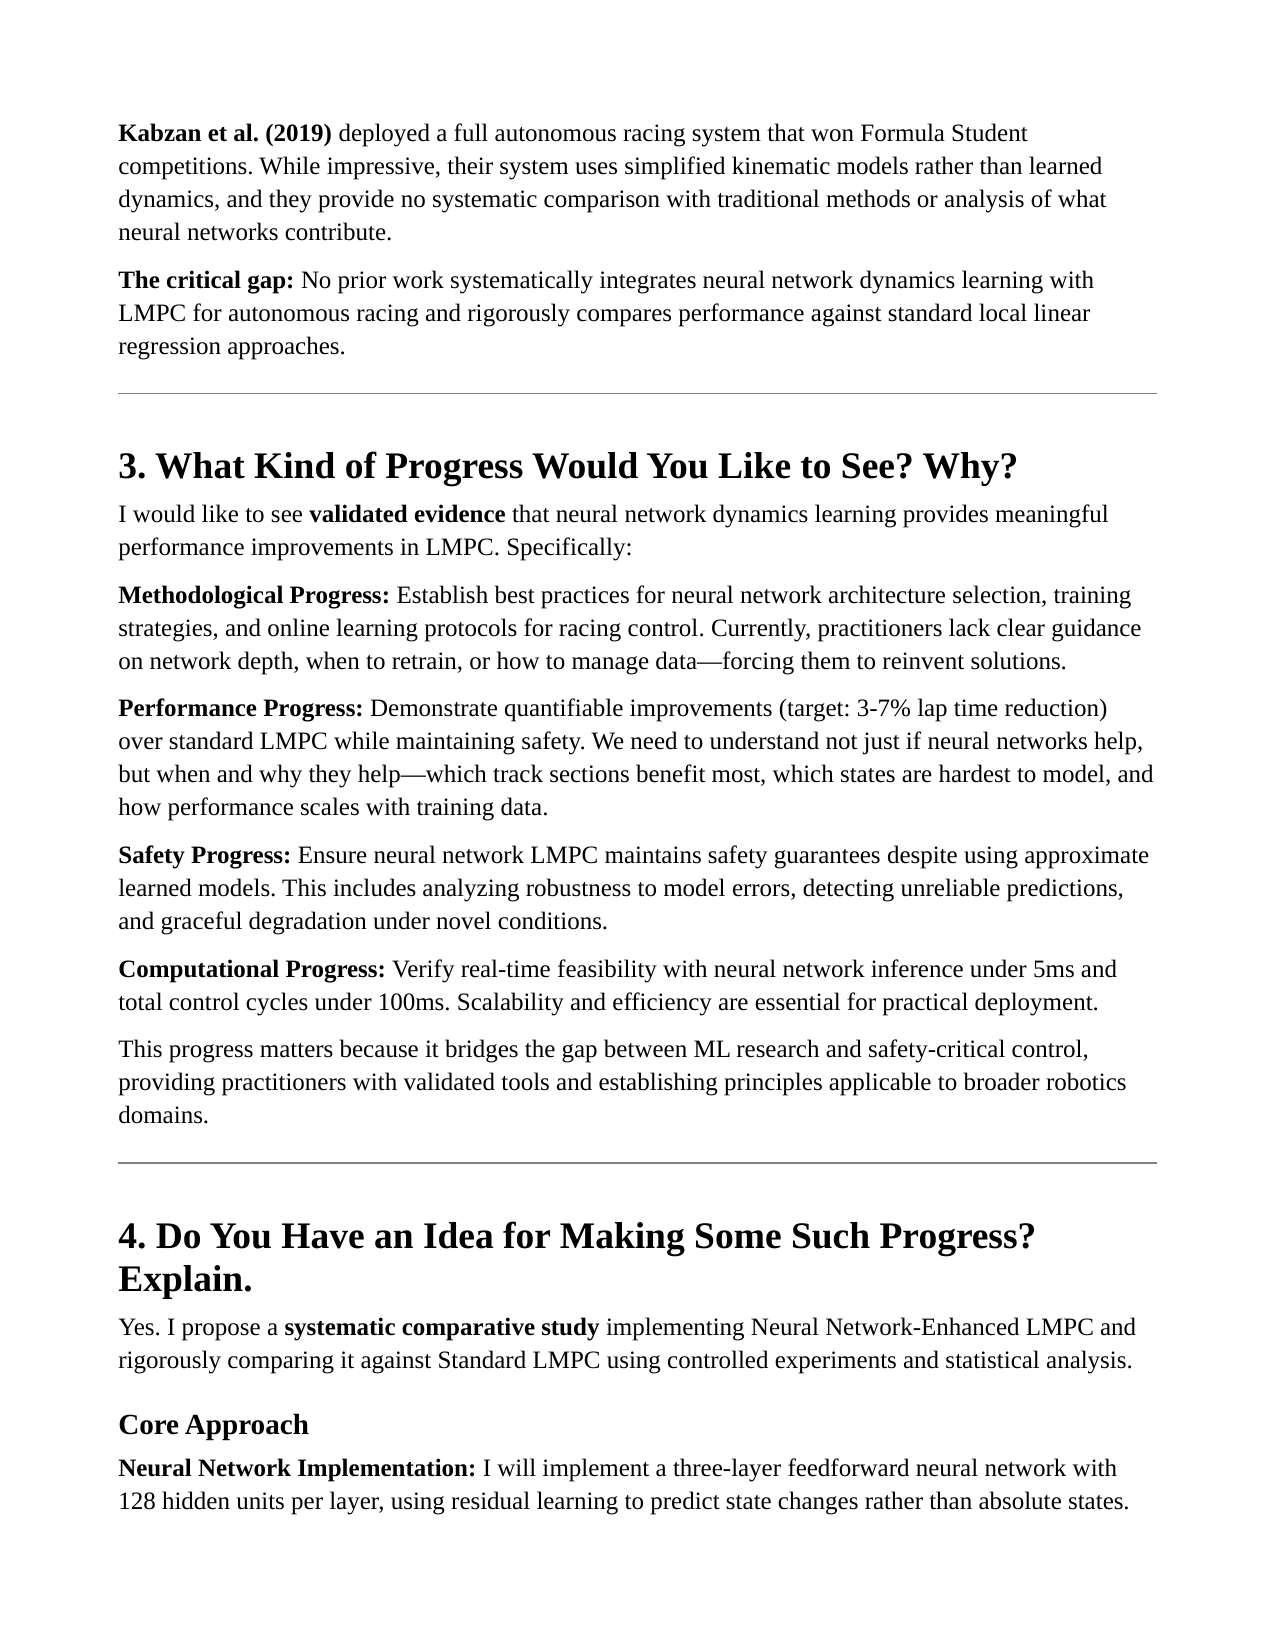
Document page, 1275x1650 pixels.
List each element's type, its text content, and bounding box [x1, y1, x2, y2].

text Neural Network Implementation: I will implement a three-layer feedforward neural network with 128 hidden units per layer, using residual learning to predict state changes rather than absolute states. [118, 1453, 1157, 1515]
text Methodological Progress: Establish best practices for neural network architecture selection, training strategies, and online learning protocols for racing control. Currently, practitioners lack clear guidance on network depth, when to retrain, or how to manage data—forcing them to reinvent solutions. [118, 580, 1157, 674]
text Safety Progress: Ensure neural network LMPC maintains safety guarantees despite using approximate learned models. This includes analyzing robustness to model errors, detecting unreliable predictions, and graceful degradation under novel conditions. [118, 840, 1157, 935]
text The critical gap: No prior work systematically integrates neural network dynamics learning with LMPC for autonomous racing and rigorously compares performance against standard local linear regression approaches. [118, 265, 1157, 359]
text Computational Progress: Verify real-time feasibility with neural network inference under 5ms and total control cycles under 100ms. Scalability and efficiency are essential for practical deployment. [118, 954, 1157, 1016]
text This progress matters because it bridges the gap between ML research and safety-critical control, providing practitioners with validated tools and establishing principles applicable to broader robotics domains. [118, 1034, 1157, 1129]
subtitle 4. Do You Have an Idea for Making Some Such Progress? Explain. [118, 1213, 1157, 1299]
text I would like to see validated evidence that neural network dynamics learning provides meaningful performance improvements in LMPC. Specifically: [118, 499, 1157, 561]
subtitle 3. What Kind of Progress Would You Like to See? Why? [118, 443, 1157, 487]
text Kabzan et al. (2019) deployed a full autonomous racing system that won Formula Student competitions. While impressive, their system uses simplified kinematic models rather than learned dynamics, and they provide no systematic comparison with traditional methods or analysis of what neural networks contribute. [118, 118, 1157, 246]
text Performance Progress: Demonstrate quantifiable improvements (target: 3-7% lap time reduction) over standard LMPC while maintaining safety. We need to understand not just if neural networks help, but when and why they help—which track sections benefit most, which states are hardest to model, and how performance scales with training data. [118, 693, 1157, 821]
text Yes. I propose a systematic comparative study implementing Neural Network-Enhanced LMPC and rigorously comparing it against Standard LMPC using controlled experiments and statistical analysis. [118, 1312, 1157, 1374]
subtitle Core Approach [118, 1407, 1157, 1441]
